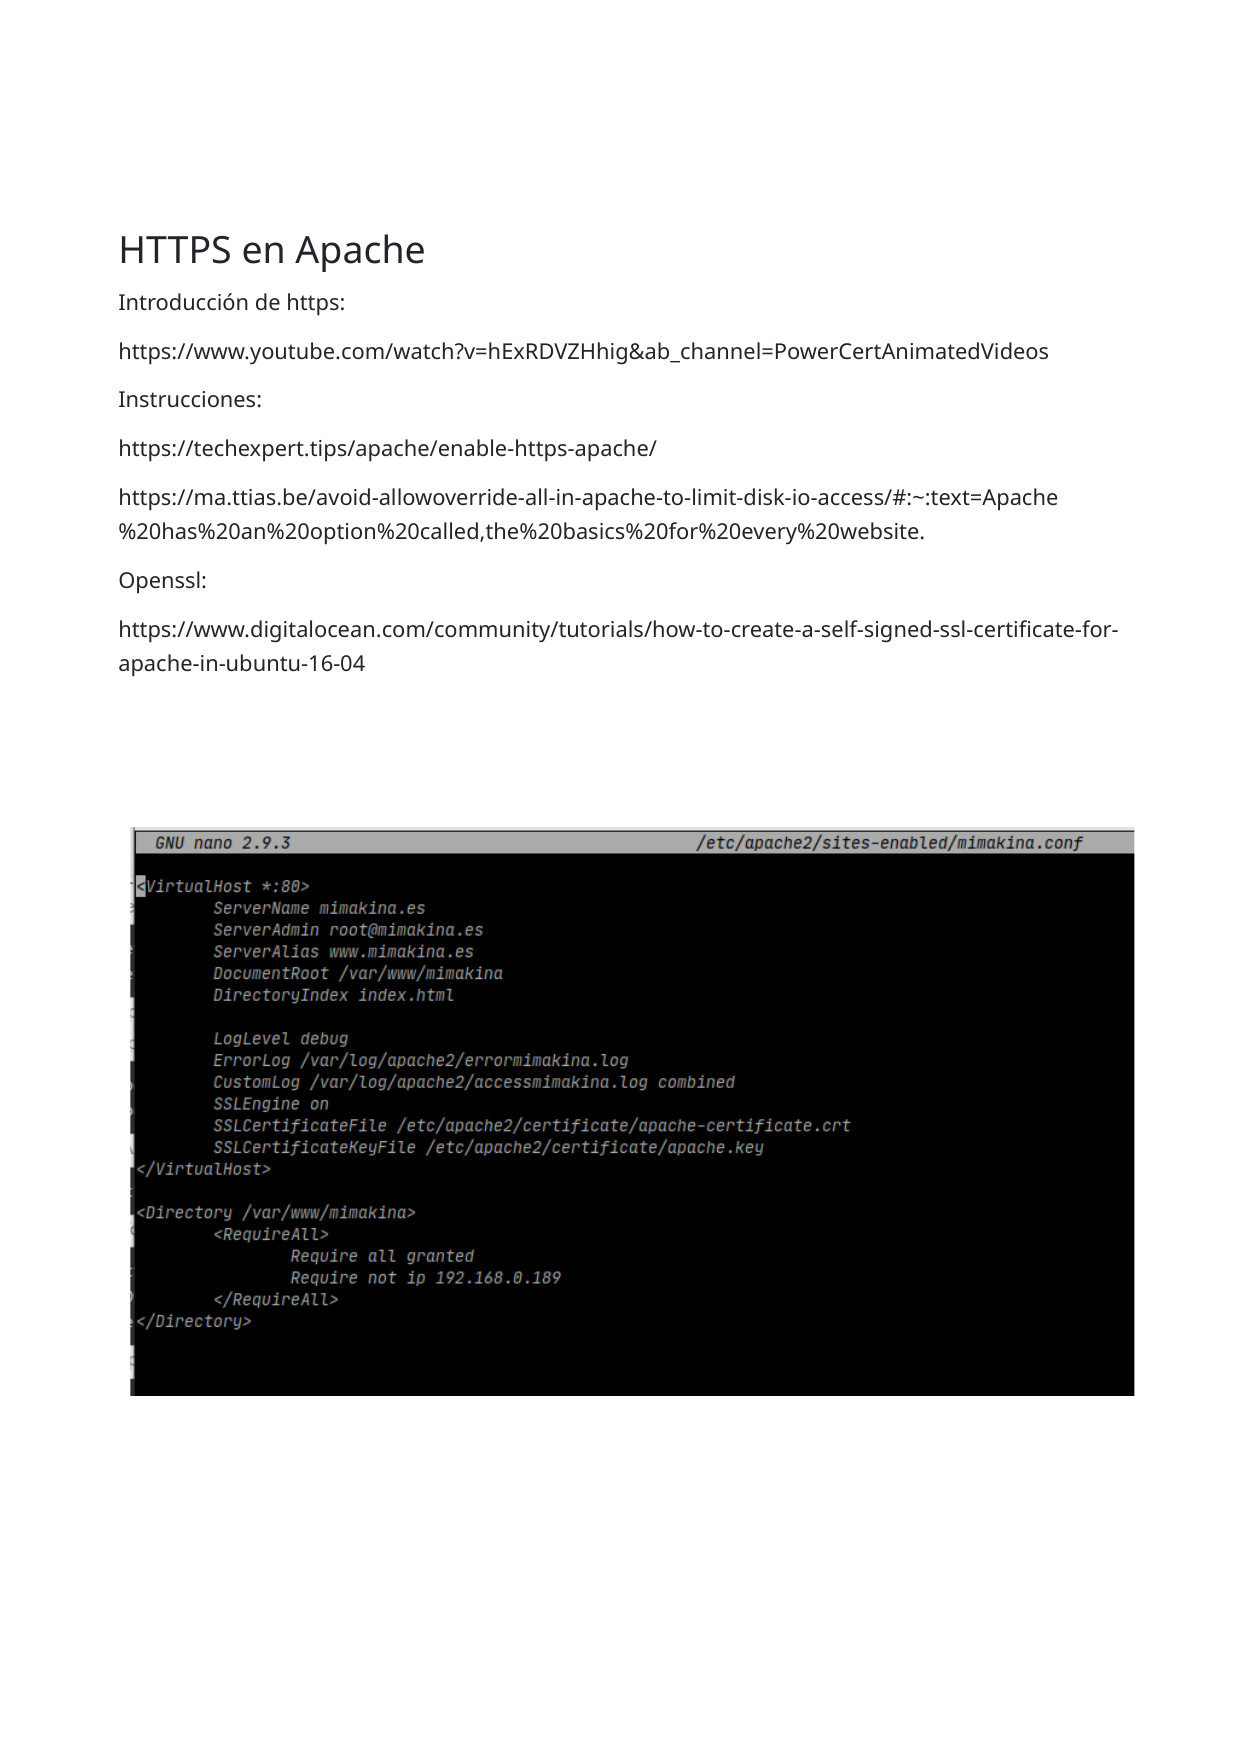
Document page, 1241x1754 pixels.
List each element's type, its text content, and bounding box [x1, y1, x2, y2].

text Introducción de https: [118, 287, 1122, 317]
text https://www.digitalocean.com/community/tutorials/how-to-create-a-self-signed-ssl-certificate-for-apache-in-ubuntu-16-04 [118, 613, 1122, 677]
text https://techexpert.tips/apache/enable-https-apache/ [118, 433, 1122, 463]
text Instrucciones: [118, 384, 1122, 414]
subtitle HTTPS en Apache [118, 223, 1122, 274]
text https://www.youtube.com/watch?v=hExRDVZHhig&ab_channel=PowerCertAnimatedVideos [118, 336, 1122, 365]
text https://ma.ttias.be/avoid-allowoverride-all-in-apache-to-limit-disk-io-access/#:~:text=Apache%20has%20an%20option%20called,the%20basics%20for%20every%20website. [118, 482, 1122, 546]
picture [130, 827, 1135, 1396]
text Openssl: [118, 565, 1122, 594]
